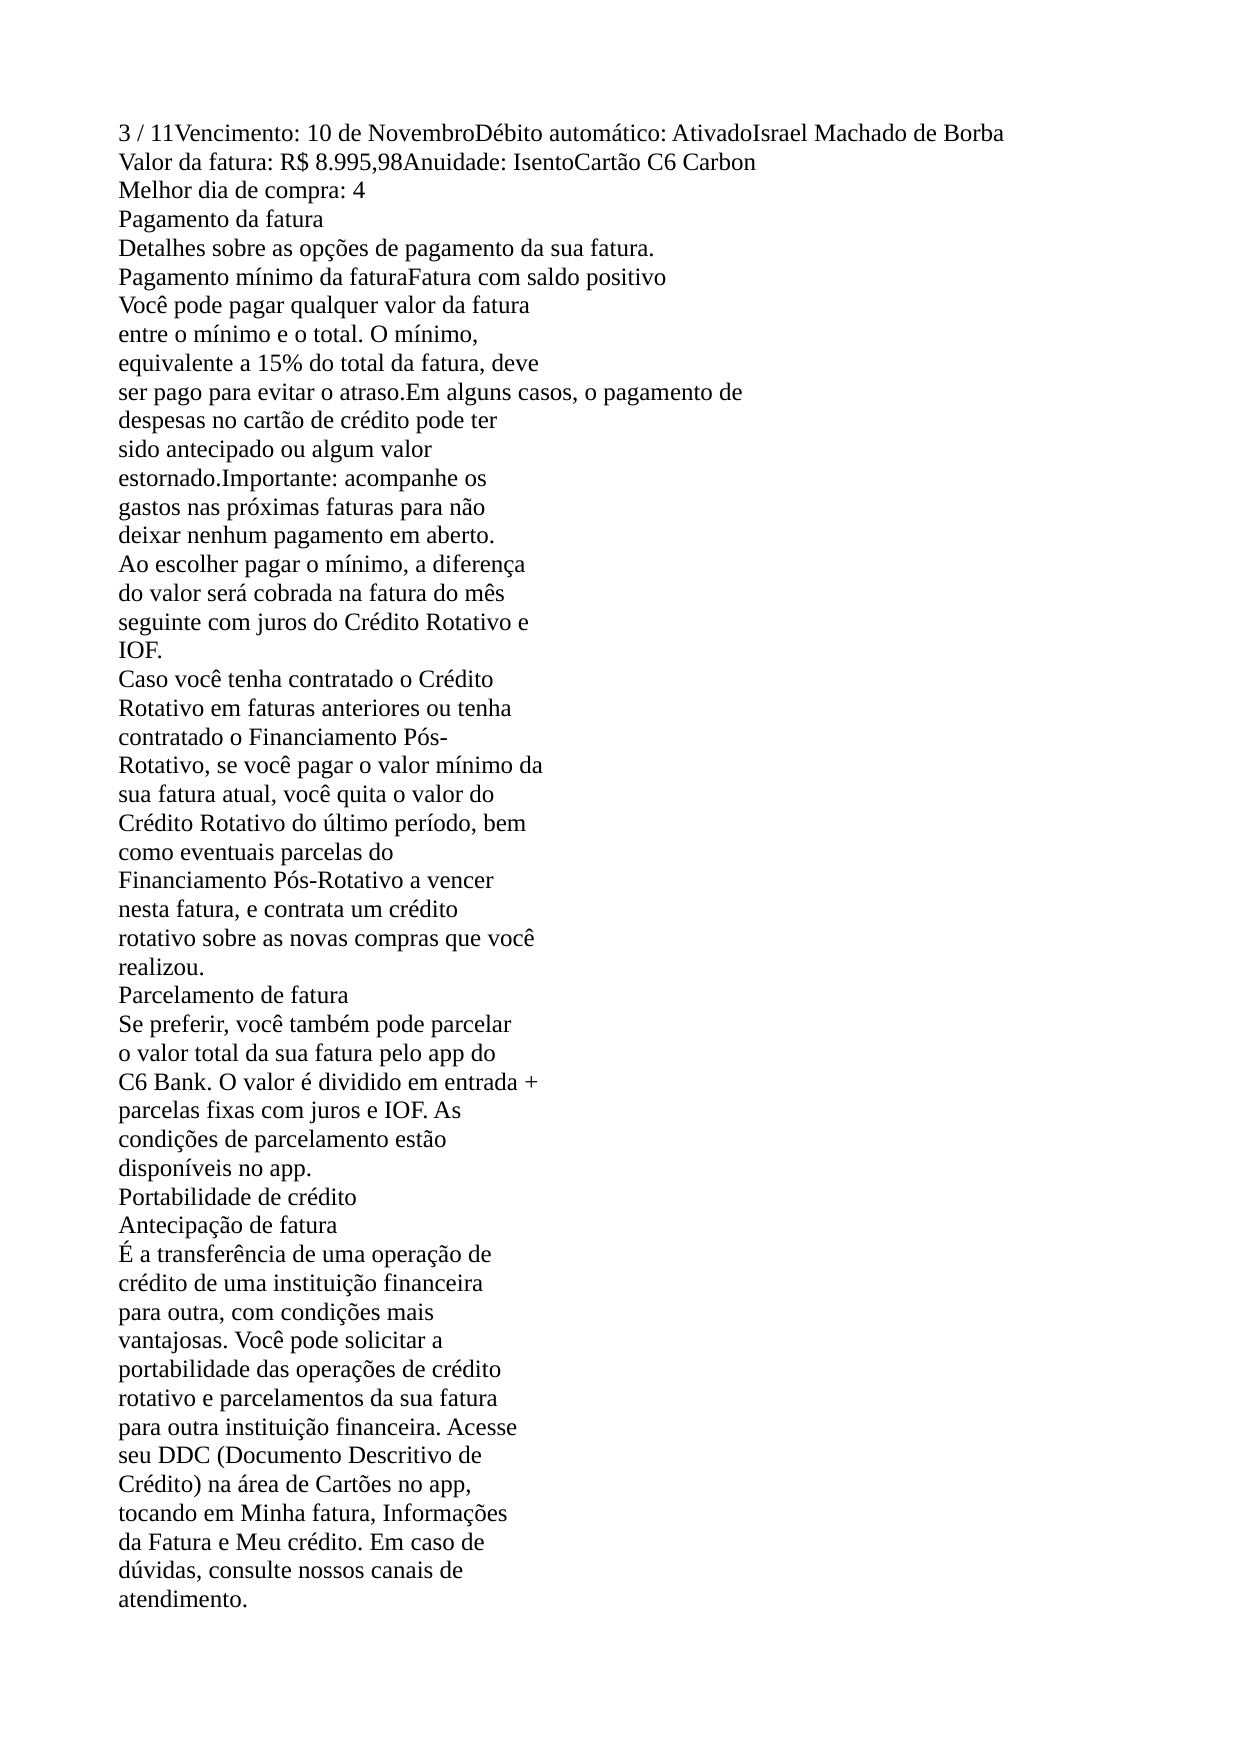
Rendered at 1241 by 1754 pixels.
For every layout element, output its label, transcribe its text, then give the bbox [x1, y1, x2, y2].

text para outra instituição financeira. Acesse [118, 1412, 1122, 1441]
text parcelas fixas com juros e IOF. As [118, 1096, 1122, 1124]
text tocando em Minha fatura, Informações [118, 1498, 1122, 1527]
text portabilidade das operações de crédito [118, 1354, 1122, 1383]
text sua fatura atual, você quita o valor do [118, 779, 1122, 808]
text atendimento. [118, 1584, 1122, 1613]
text crédito de uma instituição financeira [118, 1268, 1122, 1297]
text Valor da fatura: R$ 8.995,98Anuidade: IsentoCartão C6 Carbon [118, 147, 1122, 176]
text 3 / 11Vencimento: 10 de NovembroDébito automático: AtivadoIsrael Machado de Borba [118, 118, 1122, 147]
text estornado.Importante: acompanhe os [118, 463, 1122, 492]
text vantajosas. Você pode solicitar a [118, 1326, 1122, 1354]
text rotativo sobre as novas compras que você [118, 923, 1122, 952]
text IOF. [118, 636, 1122, 664]
text nesta fatura, e contrata um crédito [118, 894, 1122, 923]
text Parcelamento de fatura [118, 981, 1122, 1009]
text Você pode pagar qualquer valor da fatura [118, 291, 1122, 319]
text Rotativo em faturas anteriores ou tenha [118, 693, 1122, 722]
text deixar nenhum pagamento em aberto. [118, 521, 1122, 549]
text sido antecipado ou algum valor [118, 434, 1122, 463]
text condições de parcelamento estão [118, 1124, 1122, 1153]
text Financiamento Pós-Rotativo a vencer [118, 866, 1122, 894]
text como eventuais parcelas do [118, 837, 1122, 866]
text o valor total da sua fatura pelo app do [118, 1038, 1122, 1067]
text para outra, com condições mais [118, 1297, 1122, 1326]
text da Fatura e Meu crédito. Em caso de [118, 1527, 1122, 1556]
text entre o mínimo e o total. O mínimo, [118, 319, 1122, 348]
text Pagamento da fatura [118, 204, 1122, 233]
text É a transferência de uma operação de [118, 1239, 1122, 1268]
text Crédito Rotativo do último período, bem [118, 808, 1122, 837]
text contratado o Financiamento Pós- [118, 722, 1122, 751]
text Se preferir, você também pode parcelar [118, 1009, 1122, 1038]
text C6 Bank. O valor é dividido em entrada + [118, 1067, 1122, 1096]
text seu DDC (Documento Descritivo de [118, 1441, 1122, 1469]
text despesas no cartão de crédito pode ter [118, 406, 1122, 434]
text gastos nas próximas faturas para não [118, 492, 1122, 521]
text seguinte com juros do Crédito Rotativo e [118, 607, 1122, 636]
text realizou. [118, 952, 1122, 981]
text Antecipação de fatura [118, 1211, 1122, 1239]
text Portabilidade de crédito [118, 1182, 1122, 1211]
text do valor será cobrada na fatura do mês [118, 578, 1122, 607]
text Melhor dia de compra: 4 [118, 176, 1122, 204]
text Rotativo, se você pagar o valor mínimo da [118, 751, 1122, 779]
text disponíveis no app. [118, 1153, 1122, 1182]
text rotativo e parcelamentos da sua fatura [118, 1383, 1122, 1412]
text dúvidas, consulte nossos canais de [118, 1556, 1122, 1584]
text Ao escolher pagar o mínimo, a diferença [118, 549, 1122, 578]
text Crédito) na área de Cartões no app, [118, 1469, 1122, 1498]
text Caso você tenha contratado o Crédito [118, 664, 1122, 693]
text Detalhes sobre as opções de pagamento da sua fatura. [118, 233, 1122, 262]
text equivalente a 15% do total da fatura, deve [118, 348, 1122, 377]
text Pagamento mínimo da faturaFatura com saldo positivo [118, 262, 1122, 291]
text ser pago para evitar o atraso.Em alguns casos, o pagamento de [118, 377, 1122, 406]
